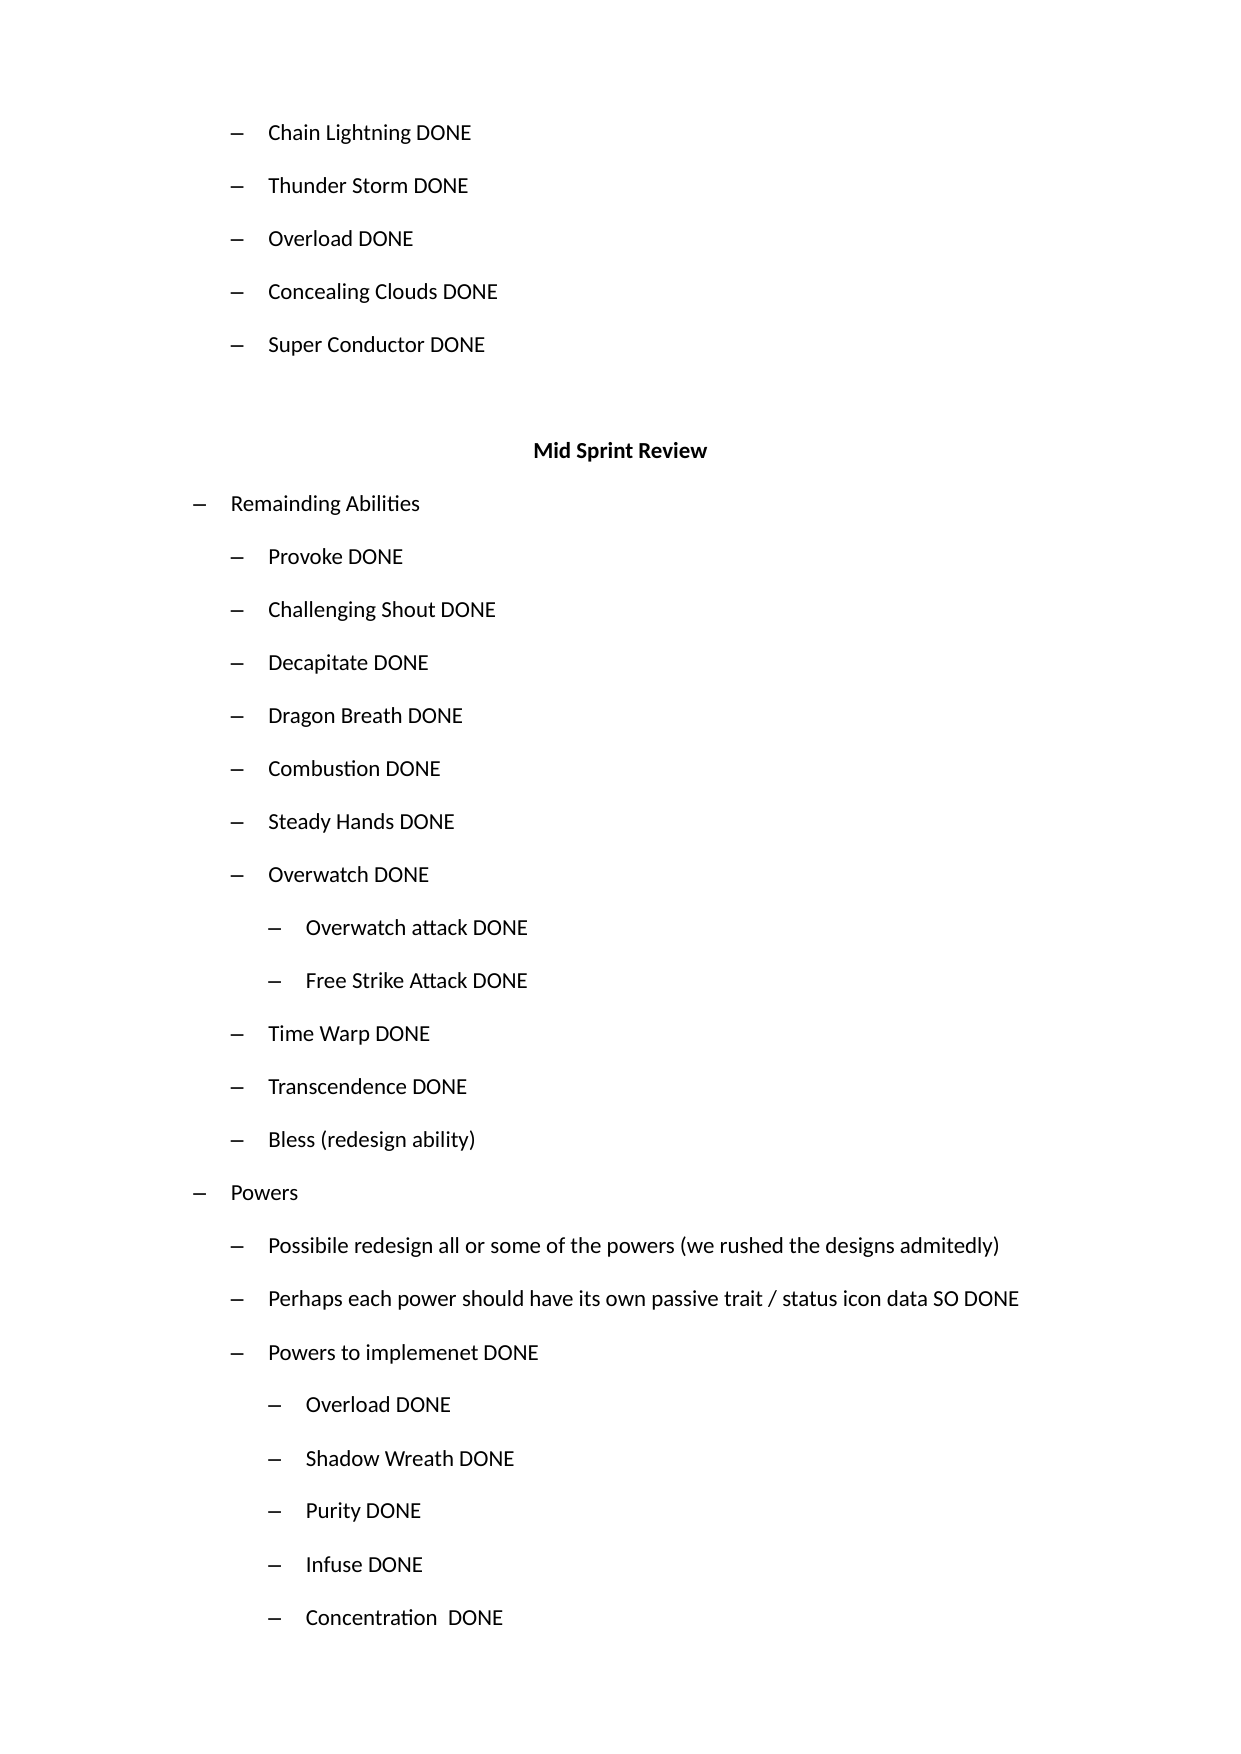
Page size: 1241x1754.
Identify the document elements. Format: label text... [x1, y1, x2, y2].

list Time Warp DONE [231, 1019, 1122, 1047]
list Powers to implemenet DONE [231, 1338, 1122, 1366]
list Decapitate DONE [231, 648, 1122, 676]
list Overwatch attack DONE [268, 913, 1122, 941]
list Combustion DONE [231, 754, 1122, 782]
text Mid Sprint Review [118, 436, 1122, 464]
list Possibile redesign all or some of the powers (we rushed the designs admitedly) [231, 1232, 1122, 1259]
list Bless (redesign ability) [231, 1126, 1122, 1153]
list Infuse DONE [268, 1550, 1122, 1578]
list Powers [193, 1178, 1122, 1207]
list Provoke DONE [231, 542, 1122, 570]
list Chain Lightning DONE [231, 118, 1122, 146]
list Concentration DONE [268, 1603, 1122, 1631]
list Dragon Breath DONE [231, 701, 1122, 729]
list Free Strike Attack DONE [268, 966, 1122, 994]
list Super Conductor DONE [231, 330, 1122, 358]
list Thunder Storm DONE [231, 171, 1122, 199]
list Remainding Abilities [193, 489, 1122, 517]
list Shadow Wreath DONE [268, 1444, 1122, 1472]
list Concealing Clouds DONE [231, 277, 1122, 305]
list Overload DONE [231, 224, 1122, 252]
list Perhaps each power should have its own passive trait / status icon data SO DONE [231, 1284, 1122, 1313]
list Transcendence DONE [231, 1072, 1122, 1101]
list Steady Hands DONE [231, 807, 1122, 835]
list Overload DONE [268, 1391, 1122, 1419]
list Challenging Shout DONE [231, 595, 1122, 623]
list Overwatch DONE [231, 860, 1122, 888]
list Purity DONE [268, 1497, 1122, 1525]
